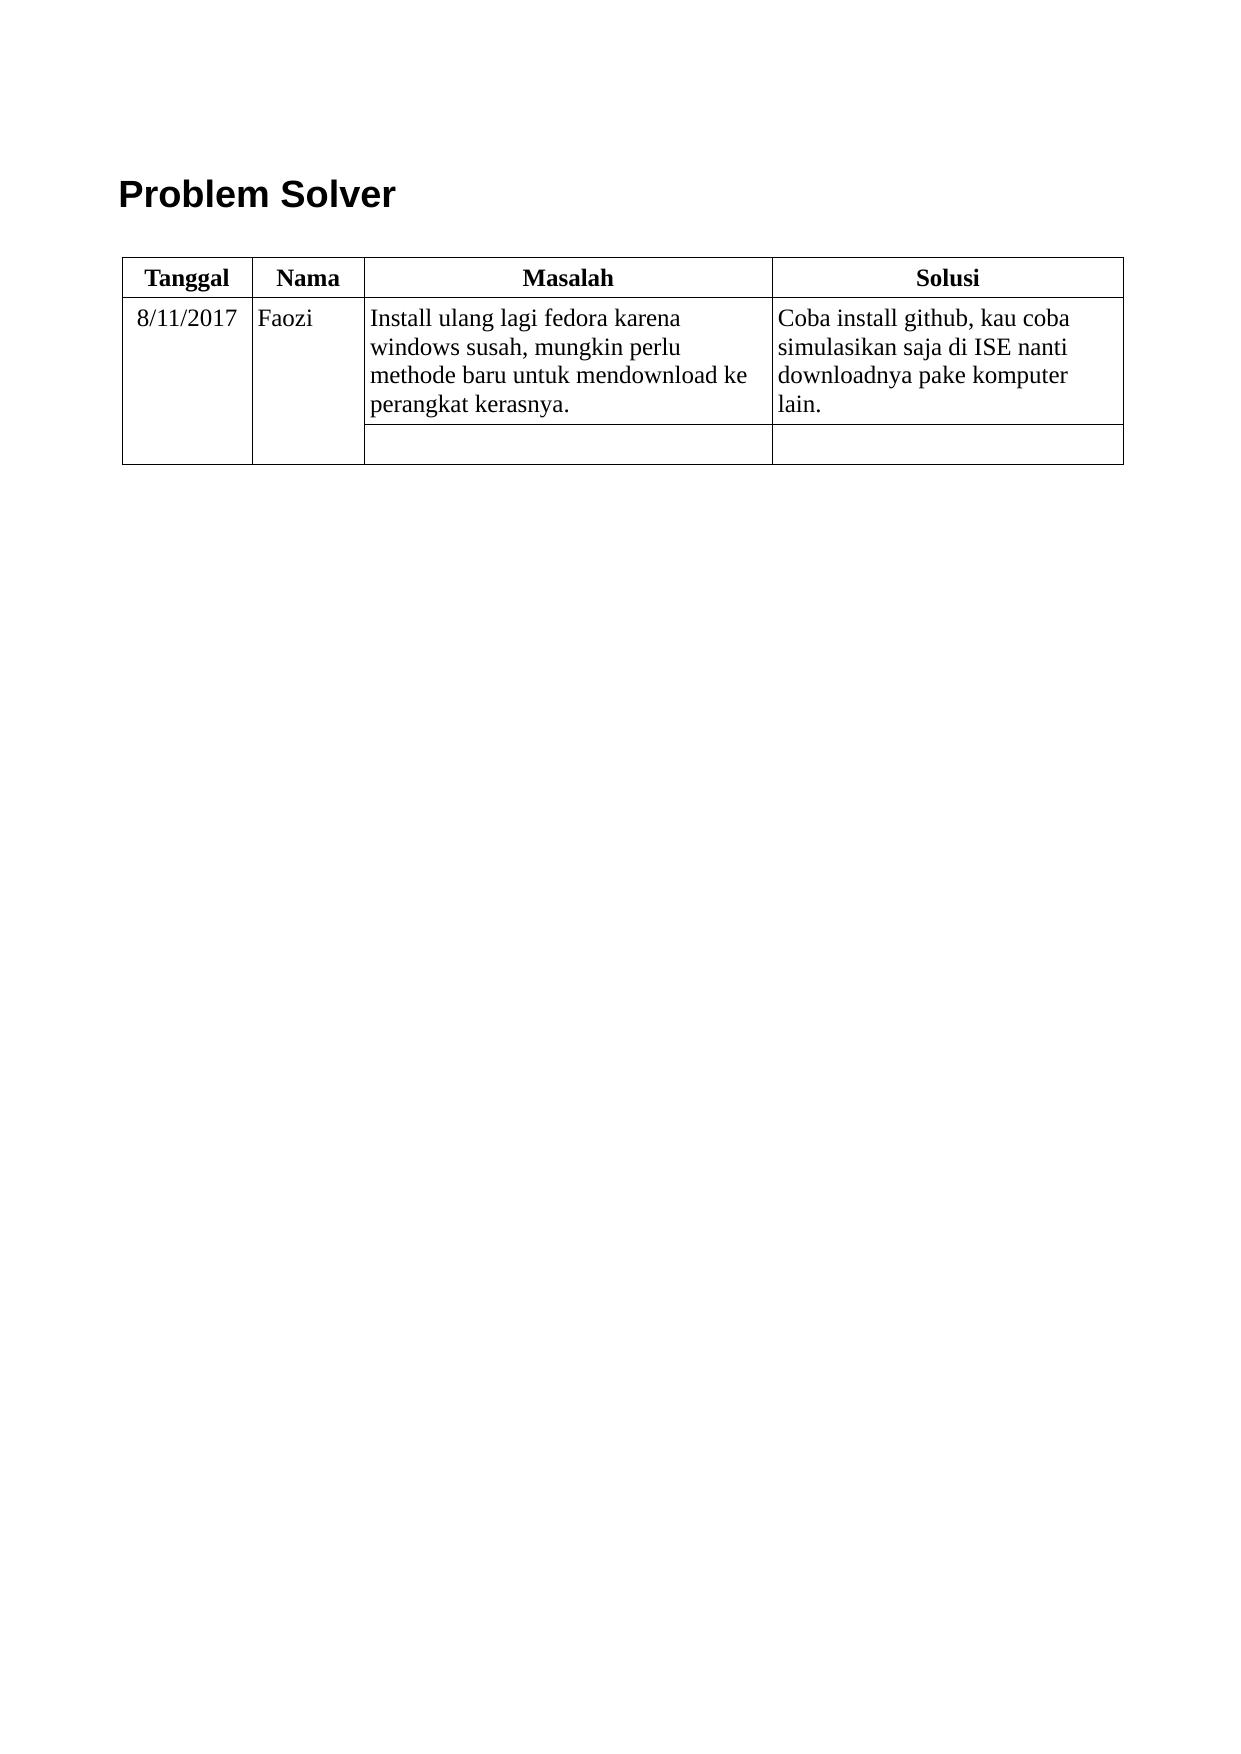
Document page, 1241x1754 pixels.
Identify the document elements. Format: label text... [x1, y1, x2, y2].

table_header Nama [253, 258, 364, 297]
table_cell Faozi [253, 298, 364, 464]
table_header Masalah [365, 258, 772, 297]
table_cell [365, 425, 772, 464]
subtitle Problem Solver [118, 172, 1122, 216]
table_header Solusi [773, 258, 1123, 297]
table_cell 8/11/2017 [123, 298, 252, 464]
table_header Tanggal [123, 258, 252, 297]
table_cell [773, 425, 1123, 464]
table_cell Install ulang lagi fedora karena windows susah, mungkin perlu methode baru untuk mendownload ke perangkat kerasnya. [365, 298, 772, 424]
table_cell Coba install github, kau coba simulasikan saja di ISE nanti downloadnya pake komputer lain. [773, 298, 1123, 424]
